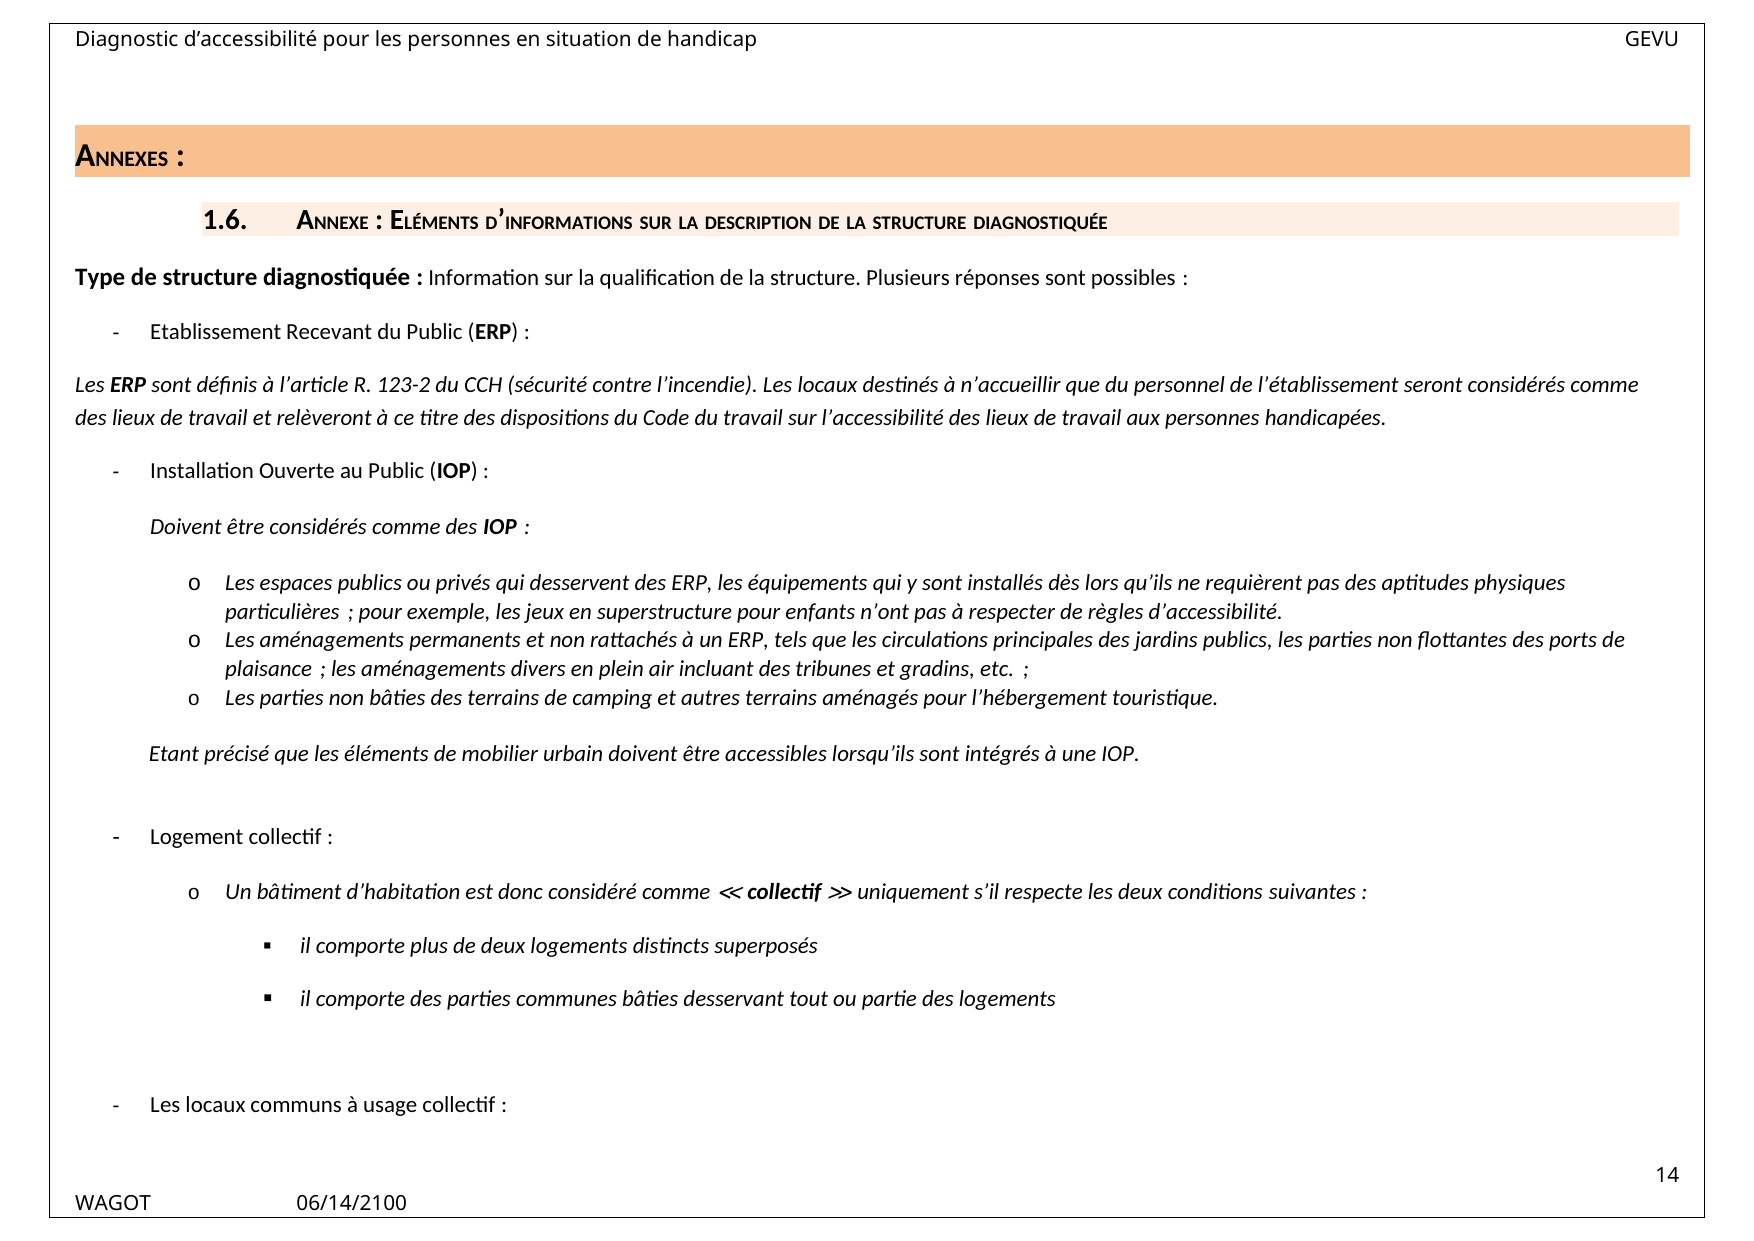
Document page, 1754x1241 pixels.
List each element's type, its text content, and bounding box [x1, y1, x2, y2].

list Les aménagements permanents et non rattachés à un ERP, tels que les circulations principales des jardins publics, les parties non flottantes des ports de plaisance ; les aménagements divers en plein air incluant des tribunes et gradins, etc. ; [187, 625, 1679, 683]
text Doivent être considérés comme des IOP : [114, 512, 1679, 540]
subtitle Annexe : Eléments d’informations sur la description de la structure diagnostiquée [202, 202, 1679, 236]
list il comporte plus de deux logements distincts superposés [262, 931, 1679, 959]
list il comporte des parties communes bâties desservant tout ou partie des logements [262, 984, 1679, 1012]
list Installation Ouverte au Public (IOP) : [112, 456, 1679, 484]
text Etant précisé que les éléments de mobilier urbain doivent être accessibles lorsqu’ils sont intégrés à une IOP. [149, 739, 1679, 767]
text Annexes : [75, 125, 1690, 177]
text Les ERP sont définis à l’article R. 123-2 du CCH (sécurité contre l’incendie). Les locaux destinés à n’accueillir que du personnel de l’établissement seront considérés comme des lieux de travail et relèveront à ce titre des dispositions du Code du travail sur l’accessibilité des lieux de travail aux personnes handicapées. [75, 371, 1679, 431]
list Les locaux communs à usage collectif : [112, 1091, 1679, 1119]
list Les parties non bâties des terrains de camping et autres terrains aménagés pour l’hébergement touristique. [187, 683, 1679, 711]
text Type de structure diagnostiquée : Information sur la qualification de la structure. Plusieurs réponses sont possibles : [75, 261, 1679, 292]
list Les espaces publics ou privés qui desservent des ERP, les équipements qui y sont installés dès lors qu’ils ne requièrent pas des aptitudes physiques particulières ; pour exemple, les jeux en superstructure pour enfants n’ont pas à respecter de règles d’accessibilité. [187, 568, 1679, 625]
list Etablissement Recevant du Public (ERP) : [112, 317, 1679, 346]
list Un bâtiment d’habitation est donc considéré comme ≪ collectif ≫ uniquement s’il respecte les deux conditions suivantes : [187, 877, 1679, 906]
list Logement collectif : [112, 820, 1679, 851]
